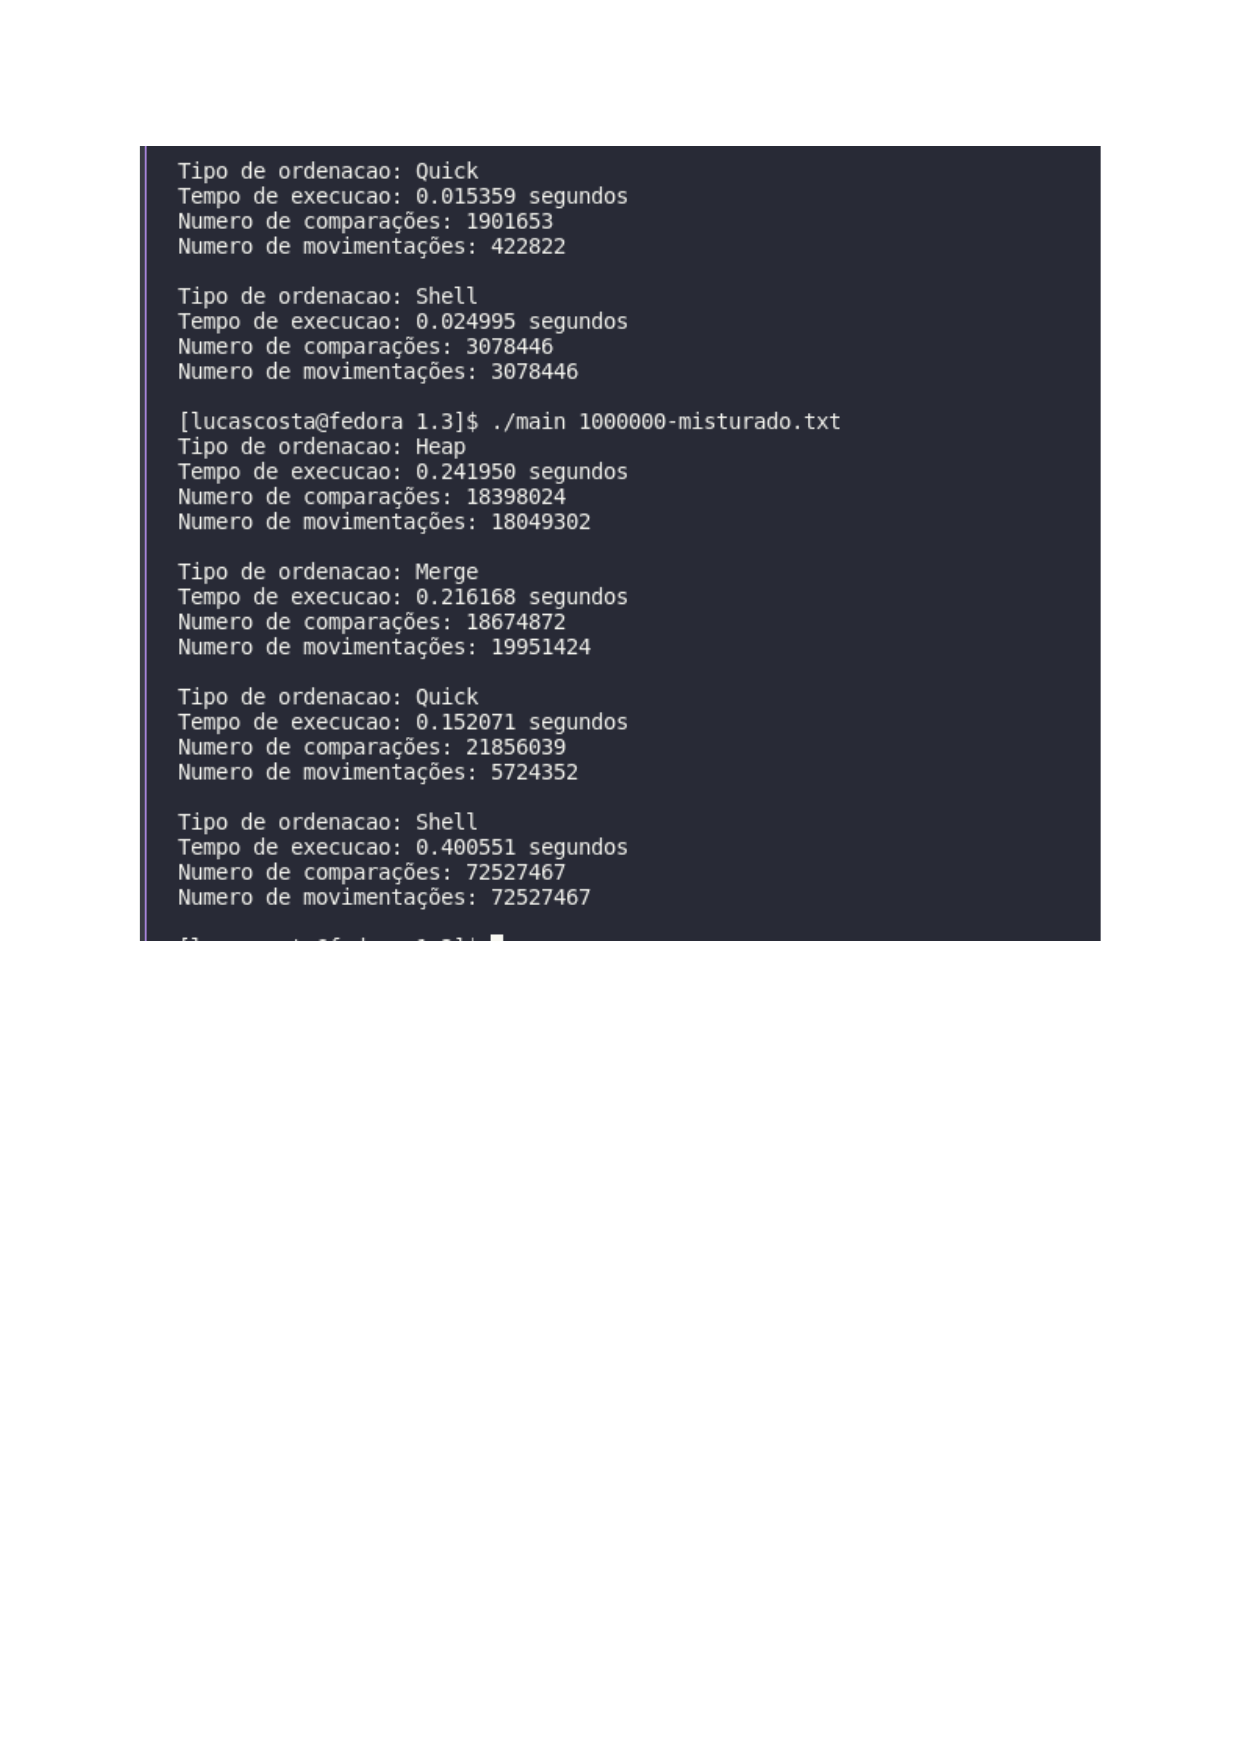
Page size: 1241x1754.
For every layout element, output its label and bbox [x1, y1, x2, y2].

picture [139, 146, 1101, 941]
